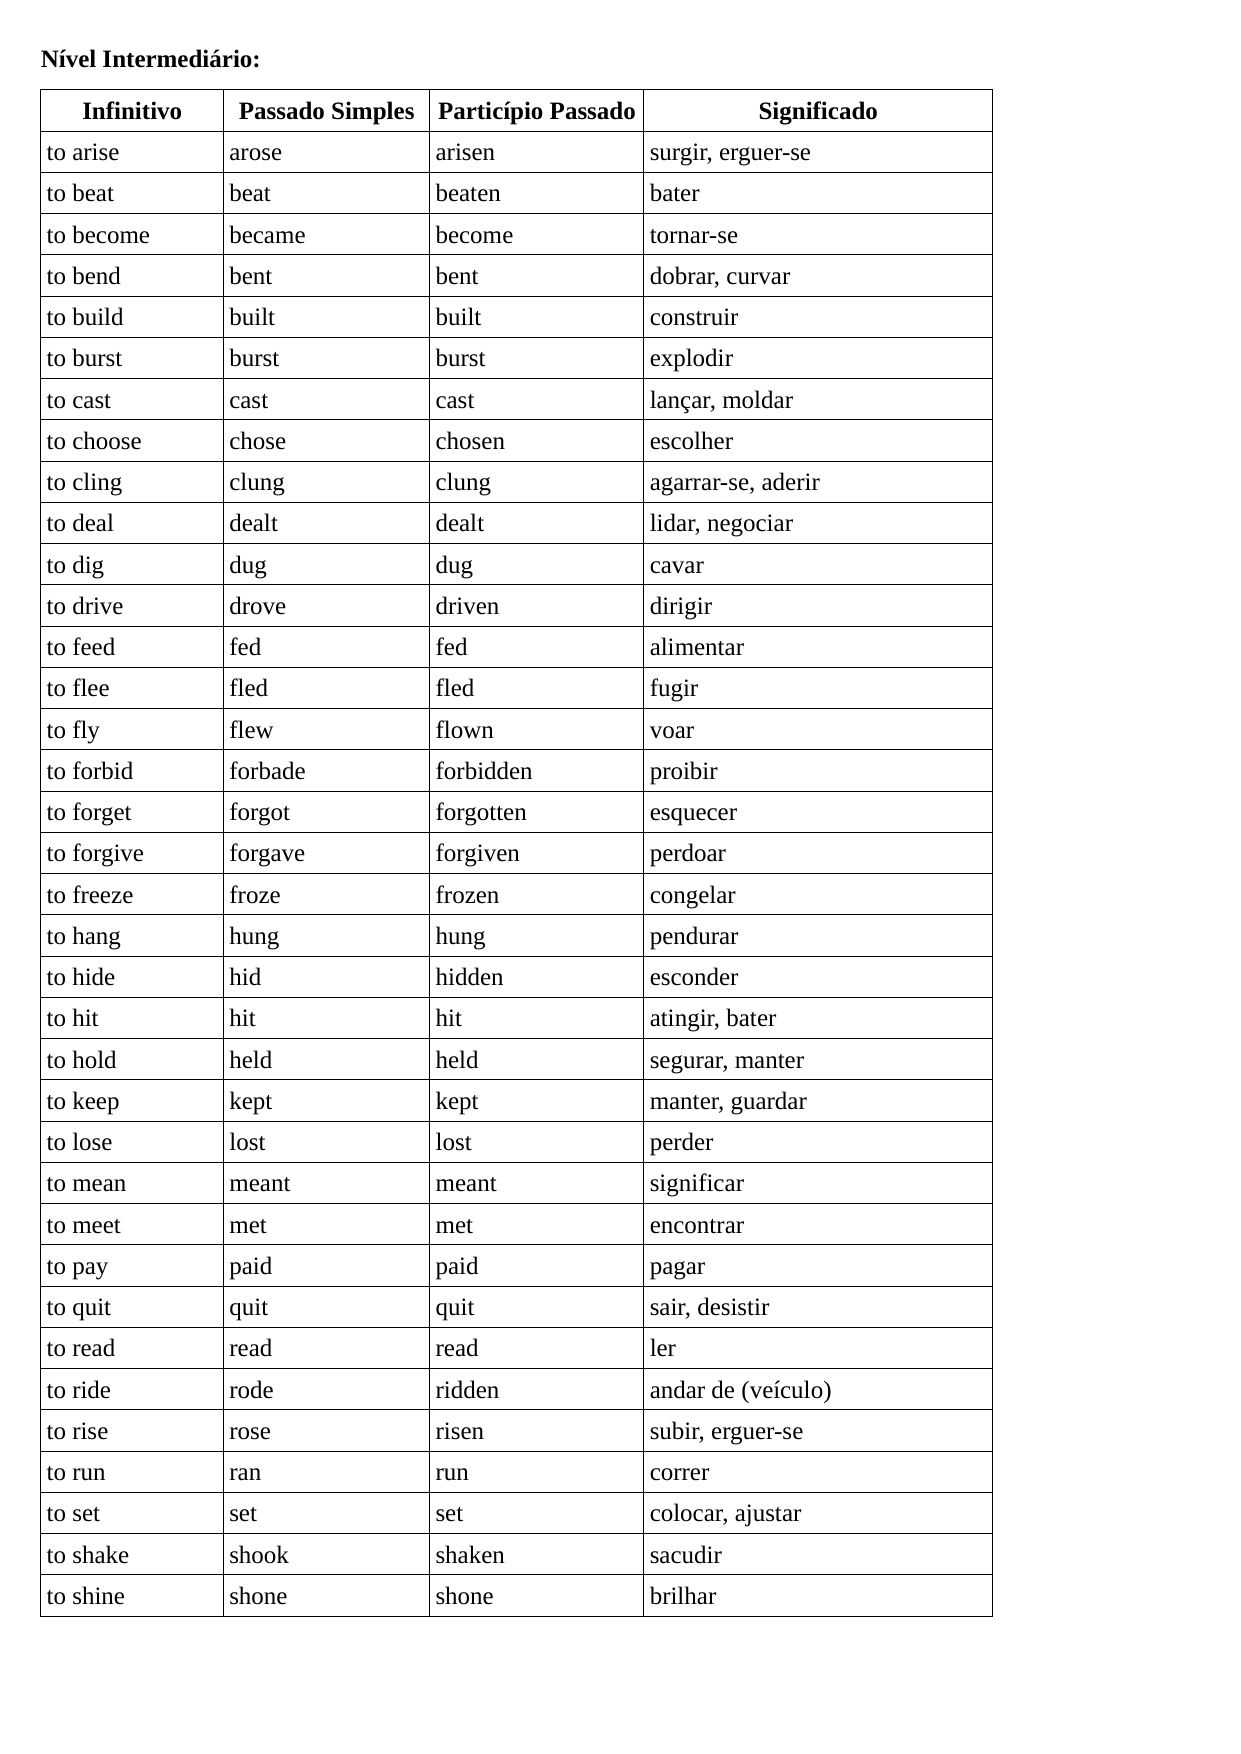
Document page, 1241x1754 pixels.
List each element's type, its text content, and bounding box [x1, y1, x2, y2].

table_cell burst [224, 338, 429, 378]
table_cell to feed [41, 627, 223, 667]
table_cell to deal [41, 503, 223, 543]
table_cell to hide [41, 957, 223, 997]
table_cell chose [224, 420, 429, 461]
table_cell to freeze [41, 874, 223, 914]
table_cell arisen [430, 132, 643, 172]
table_cell quit [224, 1287, 429, 1327]
table_cell forgiven [430, 833, 643, 873]
table_cell flown [430, 709, 643, 749]
table_cell met [430, 1204, 643, 1244]
table_cell drove [224, 585, 429, 626]
table_cell lost [430, 1122, 643, 1162]
table_cell forgot [224, 792, 429, 832]
table_cell to pay [41, 1245, 223, 1286]
table_cell atingir, bater [644, 998, 992, 1038]
table_cell to shine [41, 1575, 223, 1616]
table_cell hit [430, 998, 643, 1038]
table_cell kept [430, 1080, 643, 1121]
table_cell dug [224, 544, 429, 584]
table_cell perdoar [644, 833, 992, 873]
table_cell held [430, 1039, 643, 1079]
table_cell to hang [41, 915, 223, 956]
table_cell shook [224, 1534, 429, 1574]
table_cell sair, desistir [644, 1287, 992, 1327]
table_cell to bend [41, 255, 223, 296]
table_cell risen [430, 1410, 643, 1451]
table_cell esconder [644, 957, 992, 997]
table_cell to quit [41, 1287, 223, 1327]
table_cell bent [430, 255, 643, 296]
table_cell brilhar [644, 1575, 992, 1616]
table_cell clung [224, 462, 429, 502]
table_cell rose [224, 1410, 429, 1451]
table_cell paid [430, 1245, 643, 1286]
table_cell esquecer [644, 792, 992, 832]
table_cell dealt [430, 503, 643, 543]
table_cell cast [430, 379, 643, 419]
table_cell beat [224, 173, 429, 213]
table_cell meant [224, 1163, 429, 1203]
table_cell run [430, 1452, 643, 1492]
table_cell andar de (veículo) [644, 1369, 992, 1409]
table_cell to lose [41, 1122, 223, 1162]
table_cell dobrar, curvar [644, 255, 992, 296]
table_cell shone [430, 1575, 643, 1616]
table_cell construir [644, 297, 992, 337]
table_cell fed [224, 627, 429, 667]
table_cell to cling [41, 462, 223, 502]
table_cell explodir [644, 338, 992, 378]
table_cell read [224, 1328, 429, 1368]
table_cell to rise [41, 1410, 223, 1451]
table_cell bater [644, 173, 992, 213]
table_cell forgotten [430, 792, 643, 832]
table_cell ran [224, 1452, 429, 1492]
table_cell agarrar-se, aderir [644, 462, 992, 502]
table_cell kept [224, 1080, 429, 1121]
table_cell to read [41, 1328, 223, 1368]
table_cell to forget [41, 792, 223, 832]
table_cell shone [224, 1575, 429, 1616]
table_cell to hit [41, 998, 223, 1038]
table_cell fed [430, 627, 643, 667]
table_cell built [430, 297, 643, 337]
table_cell to drive [41, 585, 223, 626]
table_cell lançar, moldar [644, 379, 992, 419]
table_cell escolher [644, 420, 992, 461]
table_cell hung [430, 915, 643, 956]
table_cell to hold [41, 1039, 223, 1079]
table_cell quit [430, 1287, 643, 1327]
table_cell to build [41, 297, 223, 337]
table_cell dealt [224, 503, 429, 543]
table_cell to burst [41, 338, 223, 378]
table_cell to arise [41, 132, 223, 172]
table_cell rode [224, 1369, 429, 1409]
table_cell manter, guardar [644, 1080, 992, 1121]
table_cell perder [644, 1122, 992, 1162]
table_cell subir, erguer-se [644, 1410, 992, 1451]
table_cell bent [224, 255, 429, 296]
table_cell hidden [430, 957, 643, 997]
table_cell dug [430, 544, 643, 584]
table_cell tornar-se [644, 214, 992, 254]
table_cell burst [430, 338, 643, 378]
table_cell pagar [644, 1245, 992, 1286]
table_cell segurar, manter [644, 1039, 992, 1079]
table_cell to mean [41, 1163, 223, 1203]
table_cell clung [430, 462, 643, 502]
table_cell ler [644, 1328, 992, 1368]
table_cell fled [224, 668, 429, 708]
table_cell set [224, 1493, 429, 1533]
table_cell to forbid [41, 750, 223, 791]
table_cell dirigir [644, 585, 992, 626]
table_cell paid [224, 1245, 429, 1286]
subtitle Nível Intermediário: [41, 44, 1123, 72]
table_cell froze [224, 874, 429, 914]
table_cell hid [224, 957, 429, 997]
table_cell shaken [430, 1534, 643, 1574]
table_cell frozen [430, 874, 643, 914]
table_cell to ride [41, 1369, 223, 1409]
table_cell meant [430, 1163, 643, 1203]
table_cell fled [430, 668, 643, 708]
table_cell to become [41, 214, 223, 254]
table_cell ridden [430, 1369, 643, 1409]
table_cell to beat [41, 173, 223, 213]
table_cell congelar [644, 874, 992, 914]
table_cell alimentar [644, 627, 992, 667]
table_cell become [430, 214, 643, 254]
table_cell flew [224, 709, 429, 749]
table_cell cast [224, 379, 429, 419]
table_cell met [224, 1204, 429, 1244]
table_cell forbidden [430, 750, 643, 791]
table_cell held [224, 1039, 429, 1079]
table_cell to cast [41, 379, 223, 419]
table_cell hit [224, 998, 429, 1038]
table_cell surgir, erguer-se [644, 132, 992, 172]
table_header Particípio Passado [430, 90, 643, 131]
table_cell pendurar [644, 915, 992, 956]
table_cell beaten [430, 173, 643, 213]
table_cell significar [644, 1163, 992, 1203]
table_cell cavar [644, 544, 992, 584]
table_header Significado [644, 90, 992, 131]
table_cell encontrar [644, 1204, 992, 1244]
table_cell set [430, 1493, 643, 1533]
table_cell to dig [41, 544, 223, 584]
table_cell to choose [41, 420, 223, 461]
table_cell to keep [41, 1080, 223, 1121]
table_cell hung [224, 915, 429, 956]
table_cell to run [41, 1452, 223, 1492]
table_cell sacudir [644, 1534, 992, 1574]
table_header Passado Simples [224, 90, 429, 131]
table_cell voar [644, 709, 992, 749]
table_cell forgave [224, 833, 429, 873]
table_cell to set [41, 1493, 223, 1533]
table_cell fugir [644, 668, 992, 708]
table_cell forbade [224, 750, 429, 791]
table_cell correr [644, 1452, 992, 1492]
table_cell to shake [41, 1534, 223, 1574]
table_cell lidar, negociar [644, 503, 992, 543]
table_cell driven [430, 585, 643, 626]
table_cell to forgive [41, 833, 223, 873]
table_cell arose [224, 132, 429, 172]
table_cell to fly [41, 709, 223, 749]
table_cell proibir [644, 750, 992, 791]
table_cell became [224, 214, 429, 254]
table_cell chosen [430, 420, 643, 461]
table_cell colocar, ajustar [644, 1493, 992, 1533]
table_cell read [430, 1328, 643, 1368]
table_header Infinitivo [41, 90, 223, 131]
table_cell lost [224, 1122, 429, 1162]
table_cell to meet [41, 1204, 223, 1244]
table_cell to flee [41, 668, 223, 708]
table_cell built [224, 297, 429, 337]
